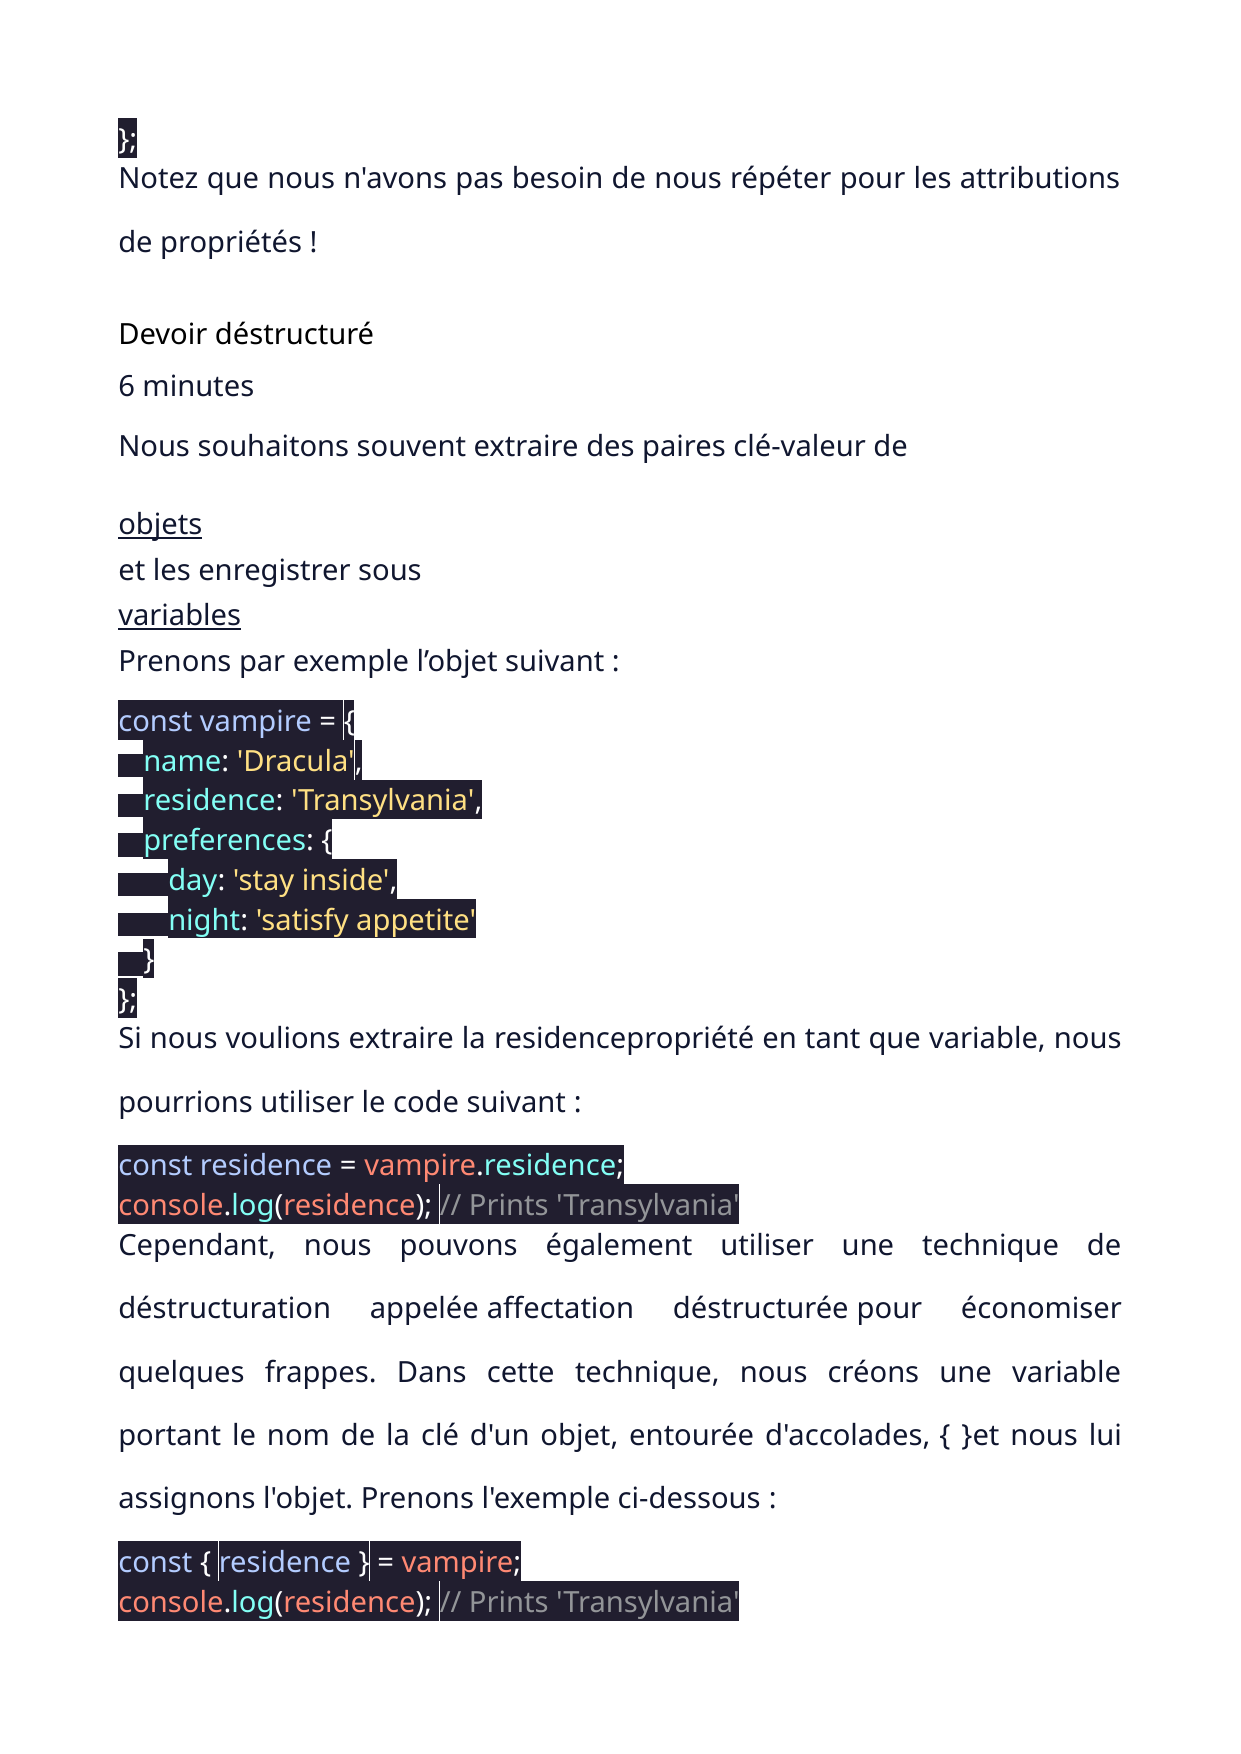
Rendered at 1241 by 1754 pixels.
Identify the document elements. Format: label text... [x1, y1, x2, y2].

text residence: 'Transylvania', [118, 780, 1122, 819]
text Prenons par exemple l’objet suivant : [118, 640, 1122, 680]
text variables [118, 594, 1122, 634]
text const vampire = { [118, 700, 1122, 740]
text console.log(residence); // Prints 'Transylvania' [118, 1184, 1122, 1224]
text objets [118, 503, 1122, 543]
text const residence = vampire.residence; [118, 1145, 1122, 1184]
text }; [118, 118, 1122, 158]
subtitle Devoir déstructuré [118, 313, 1122, 353]
text day: 'stay inside', [118, 859, 1122, 899]
text Si nous voulions extraire la residencepropriété en tant que variable, nous pourrions utiliser le code suivant : [118, 1018, 1122, 1121]
text night: 'satisfy appetite' [118, 899, 1122, 938]
text Cependant, nous pouvons également utiliser une technique de déstructuration appelée affectation déstructurée pour économiser quelques frappes. Dans cette technique, nous créons une variable portant le nom de la clé d'un objet, entourée d'accolades, { }et nous lui assignons l'objet. Prenons l'exemple ci-dessous : [118, 1224, 1122, 1517]
text Nous souhaitons souvent extraire des paires clé-valeur de [118, 425, 1122, 465]
text et les enregistrer sous [118, 549, 1122, 588]
text Notez que nous n'avons pas besoin de nous répéter pour les attributions de propriétés ! [118, 158, 1122, 261]
text preferences: { [118, 819, 1122, 859]
text }; [118, 978, 1122, 1018]
text name: 'Dracula', [118, 740, 1122, 780]
text 6 minutes [118, 365, 1122, 405]
text } [118, 938, 1122, 978]
text const { residence } = vampire; [118, 1541, 1122, 1581]
text console.log(residence); // Prints 'Transylvania' [118, 1581, 1122, 1621]
